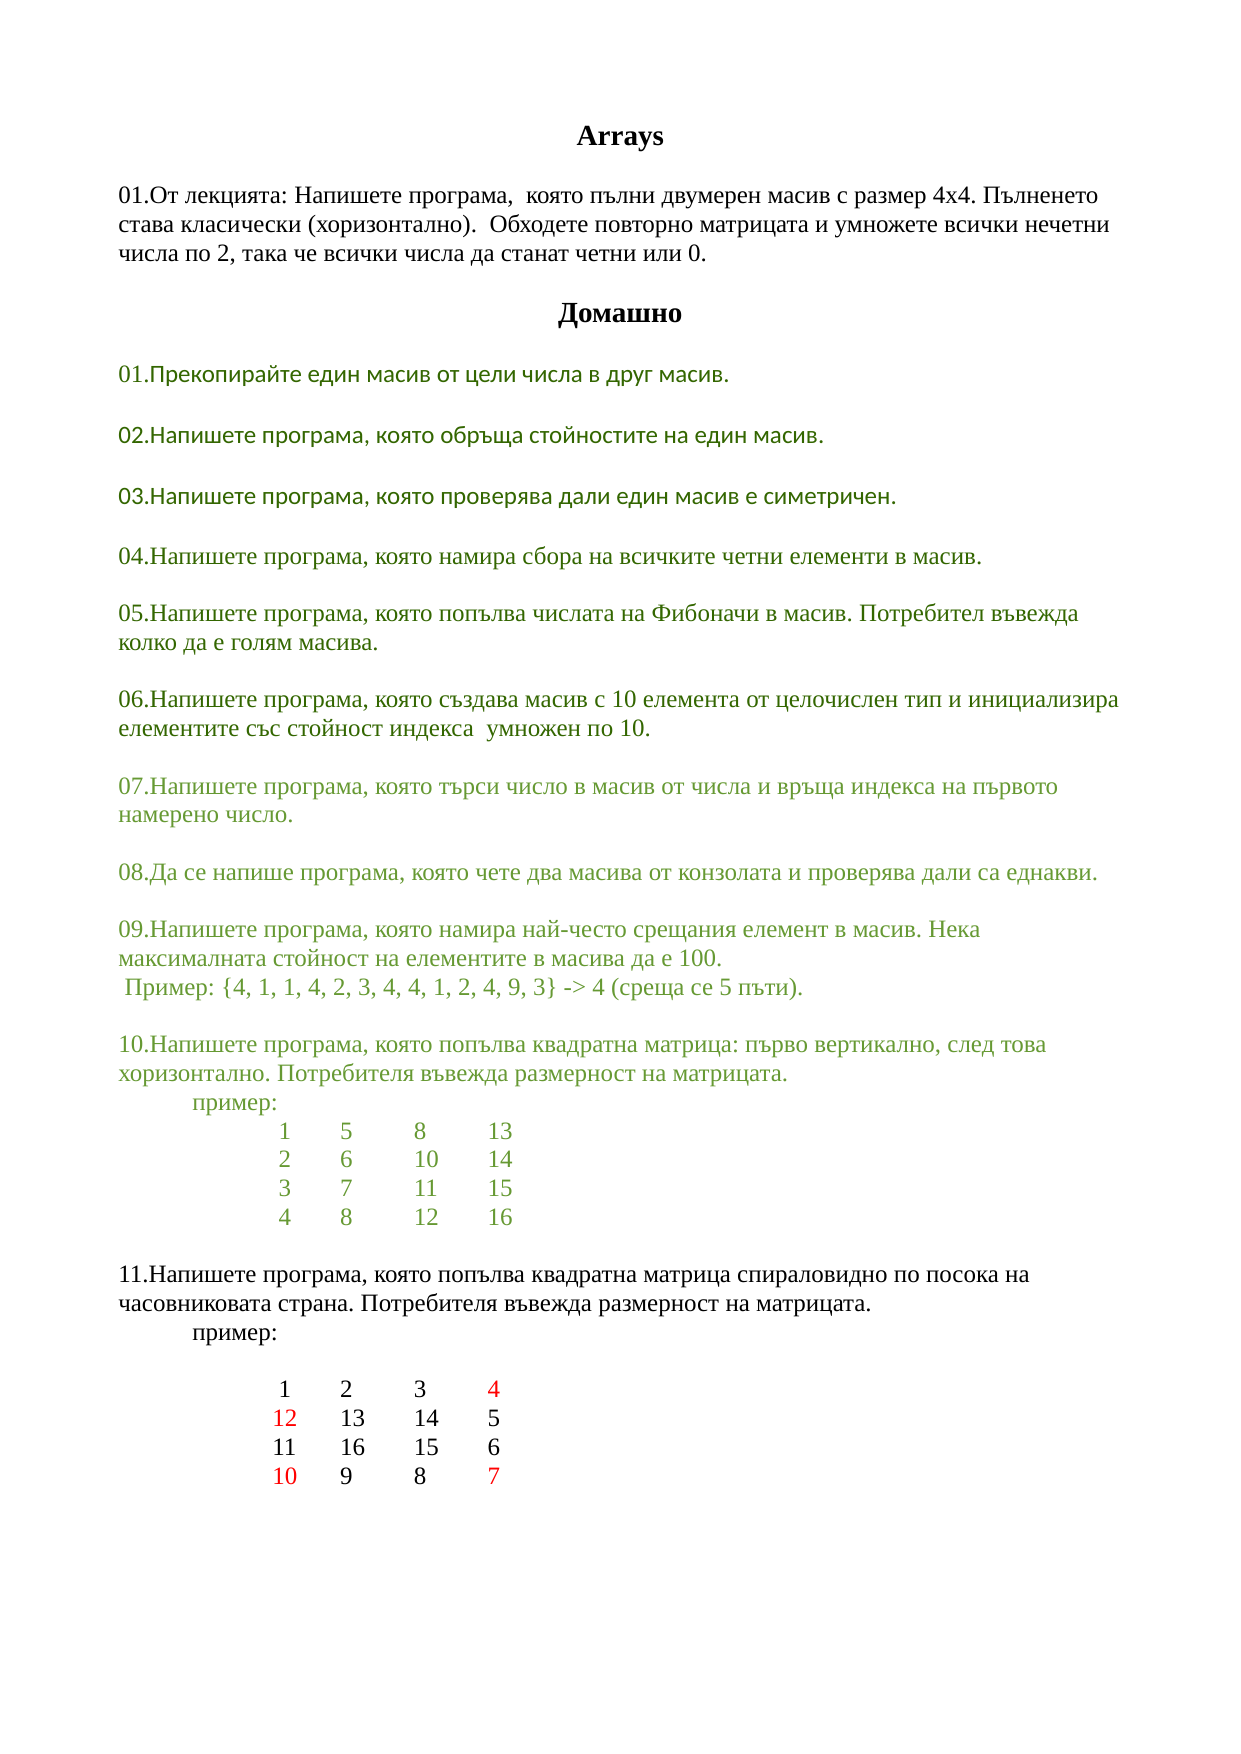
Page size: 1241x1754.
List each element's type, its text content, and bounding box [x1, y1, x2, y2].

text 09.Напишете програма, която намира най-често срещания елемент в масив. Нека максималната стойност на елементите в масива да е 100. [118, 914, 1122, 972]
text 12 13 14 5 [118, 1403, 1122, 1432]
text Домашно [118, 295, 1122, 329]
text 07.Напишете програма, която търси число в масив от числа и връща индекса на първото намерено число. [118, 771, 1122, 828]
text 1 5 8 13 [118, 1116, 1122, 1144]
text 01.Прекопирайте един масив от цели числа в друг масив. [118, 358, 1122, 388]
text 01.От лекцията: Напишете програма, която пълни двумерен масив с размер 4х4. Пълненето става класически (хоризонтално). Обходете повторно матрицата и умножете всички нечетни числа по 2, така че всички числа да станат четни или 0. [118, 180, 1122, 267]
text 04.Напишете програма, която намира сбора на всичките четни елементи в масив. [118, 541, 1122, 569]
text Пример: {4, 1, 1, 4, 2, 3, 4, 4, 1, 2, 4, 9, 3} -> 4 (среща се 5 пъти). [118, 972, 1122, 1001]
text 08.Да се напише програма, която чете два масива от конзолата и проверява дали са еднакви. [118, 857, 1122, 886]
text 06.Напишете програма, която създава масив с 10 елемента от целочислен тип и инициализира елементите със стойност индекса умножен по 10. [118, 684, 1122, 742]
text 10 9 8 7 [118, 1461, 1122, 1489]
text 1 2 3 4 [118, 1374, 1122, 1403]
text 10.Напишете програма, която попълва квадратна матрица: първо вертикално, след това хоризонтално. Потребителя въвежда размерност на матрицата. [118, 1029, 1122, 1087]
text 11.Напишете програма, която попълва квадратна матрица спираловидно по посока на часовниковата страна. Потребителя въвежда размерност на матрицата. [118, 1259, 1122, 1317]
text 03.Напишете програма, която проверява дали един масив е симетричен. [118, 480, 1122, 510]
text 05.Напишете програма, която попълва числата на Фибоначи в масив. Потребител въвежда колко да е голям масива. [118, 598, 1122, 656]
text 11 16 15 6 [118, 1432, 1122, 1461]
text 02.Напишете програма, която обръща стойностите на един масив. [118, 419, 1122, 449]
text Arrays [118, 118, 1122, 152]
text 4 8 12 16 [118, 1202, 1122, 1231]
text пример: [118, 1317, 1122, 1346]
text пример: [118, 1087, 1122, 1116]
text 3 7 11 15 [118, 1173, 1122, 1202]
text 2 6 10 14 [118, 1144, 1122, 1173]
